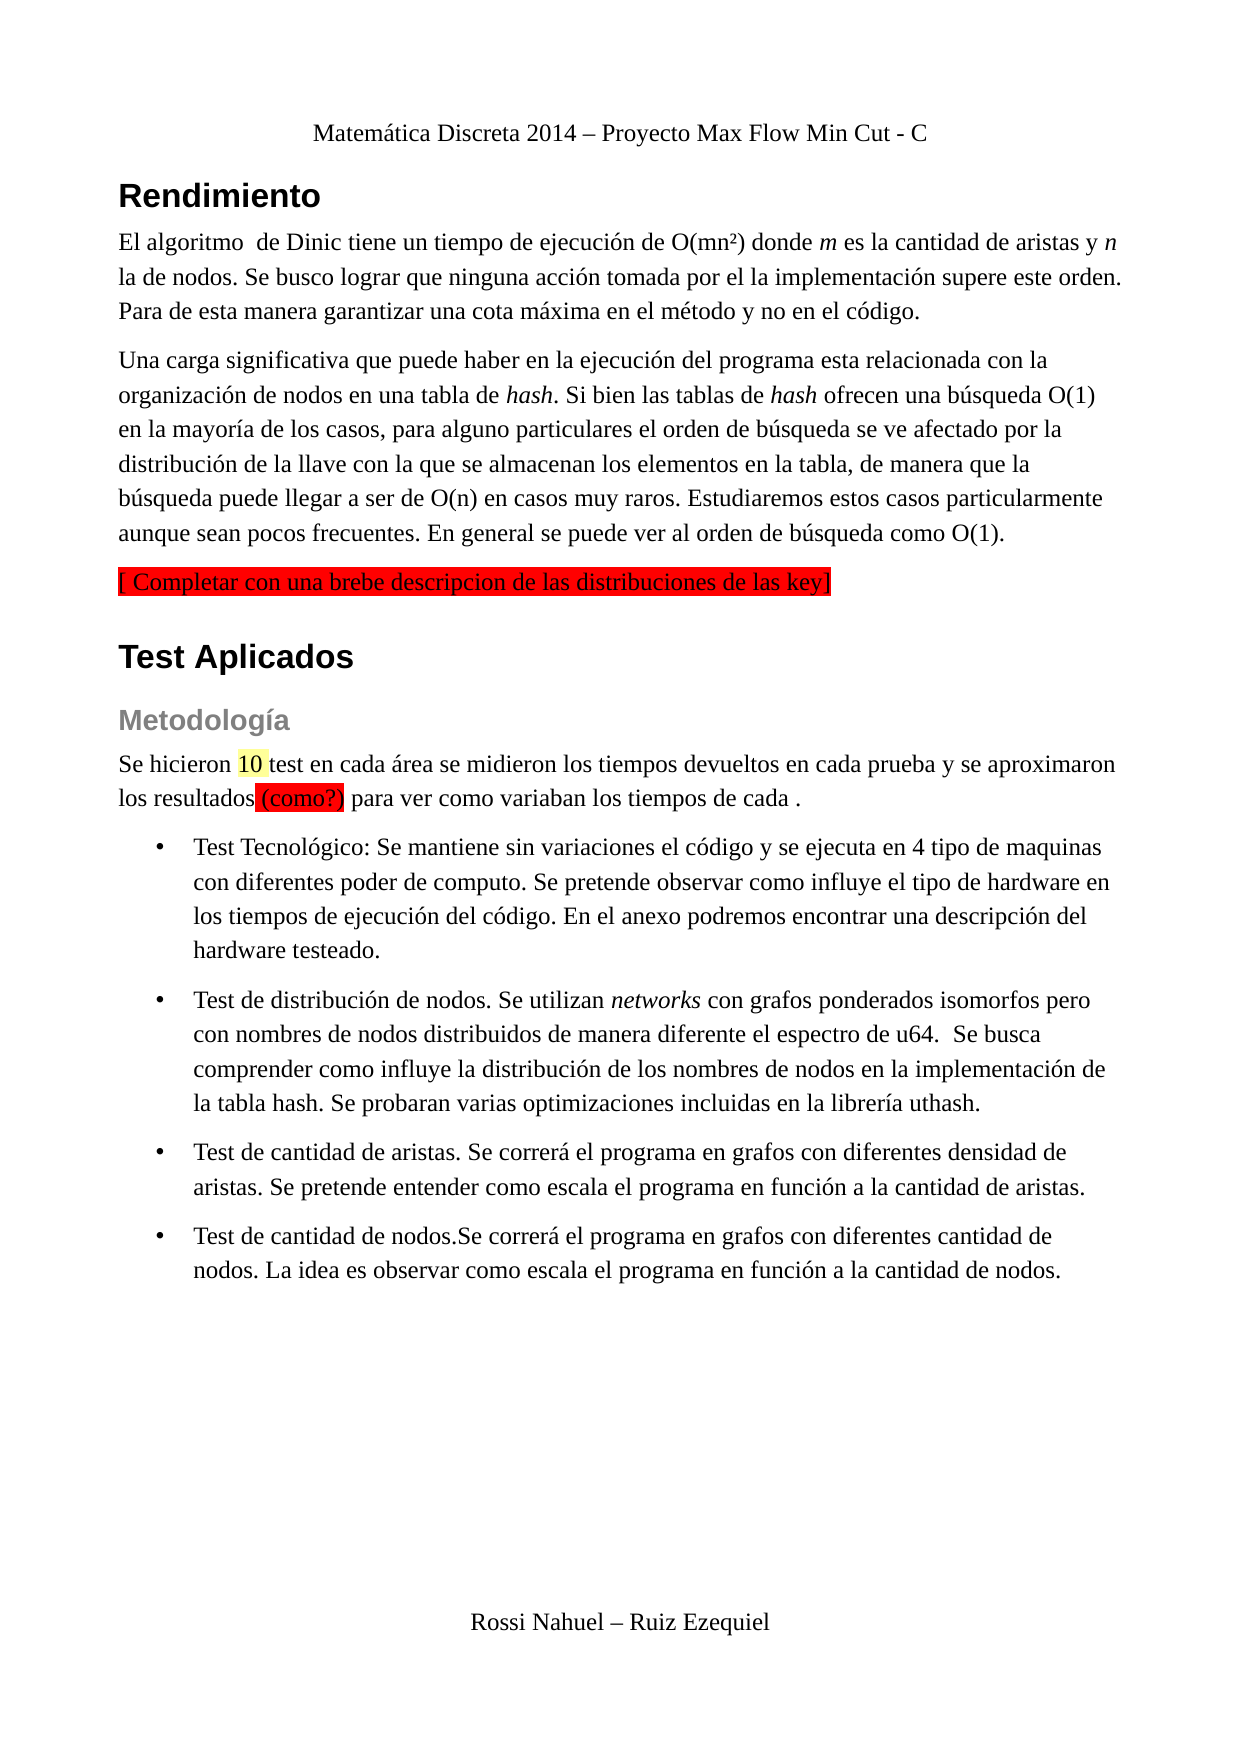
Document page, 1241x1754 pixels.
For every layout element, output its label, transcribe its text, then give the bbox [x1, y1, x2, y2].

text Una carga significativa que puede haber en la ejecución del programa esta relacionada con la organización de nodos en una tabla de hash. Si bien las tablas de hash ofrecen una búsqueda O(1) en la mayoría de los casos, para alguno particulares el orden de búsqueda se ve afectado por la distribución de la llave con la que se almacenan los elementos en la tabla, de manera que la búsqueda puede llegar a ser de O(n) en casos muy raros. Estudiaremos estos casos particularmente aunque sean pocos frecuentes. En general se puede ver al orden de búsqueda como O(1). [118, 346, 1122, 547]
subtitle Test Aplicados [118, 637, 1122, 676]
subtitle Rendimiento [118, 176, 1122, 215]
subtitle Metodología [118, 703, 1122, 736]
list Test de distribución de nodos. Se utilizan networks con grafos ponderados isomorfos pero con nombres de nodos distribuidos de manera diferente el espectro de u64. Se busca comprender como influye la distribución de los nombres de nodos en la implementación de la tabla hash. Se probaran varias optimizaciones incluidas en la librería uthash. [156, 985, 1122, 1117]
text [ Completar con una brebe descripcion de las distribuciones de las key] [118, 567, 1122, 596]
list Test de cantidad de nodos.Se correrá el programa en grafos con diferentes cantidad de nodos. La idea es observar como escala el programa en función a la cantidad de nodos. [156, 1221, 1122, 1284]
list Test de cantidad de aristas. Se correrá el programa en grafos con diferentes densidad de aristas. Se pretende entender como escala el programa en función a la cantidad de aristas. [156, 1137, 1122, 1200]
text El algoritmo de Dinic tiene un tiempo de ejecución de O(mn²) donde m es la cantidad de aristas y n la de nodos. Se busco lograr que ninguna acción tomada por el la implementación supere este orden. Para de esta manera garantizar una cota máxima en el método y no en el código. [118, 227, 1122, 325]
text Se hicieron 10 test en cada área se midieron los tiempos devueltos en cada prueba y se aproximaron los resultados (como?) para ver como variaban los tiempos de cada . [118, 749, 1122, 812]
list Test Tecnológico: Se mantiene sin variaciones el código y se ejecuta en 4 tipo de maquinas con diferentes poder de computo. Se pretende observar como influye el tipo de hardware en los tiempos de ejecución del código. En el anexo podremos encontrar una descripción del hardware testeado. [156, 832, 1122, 964]
